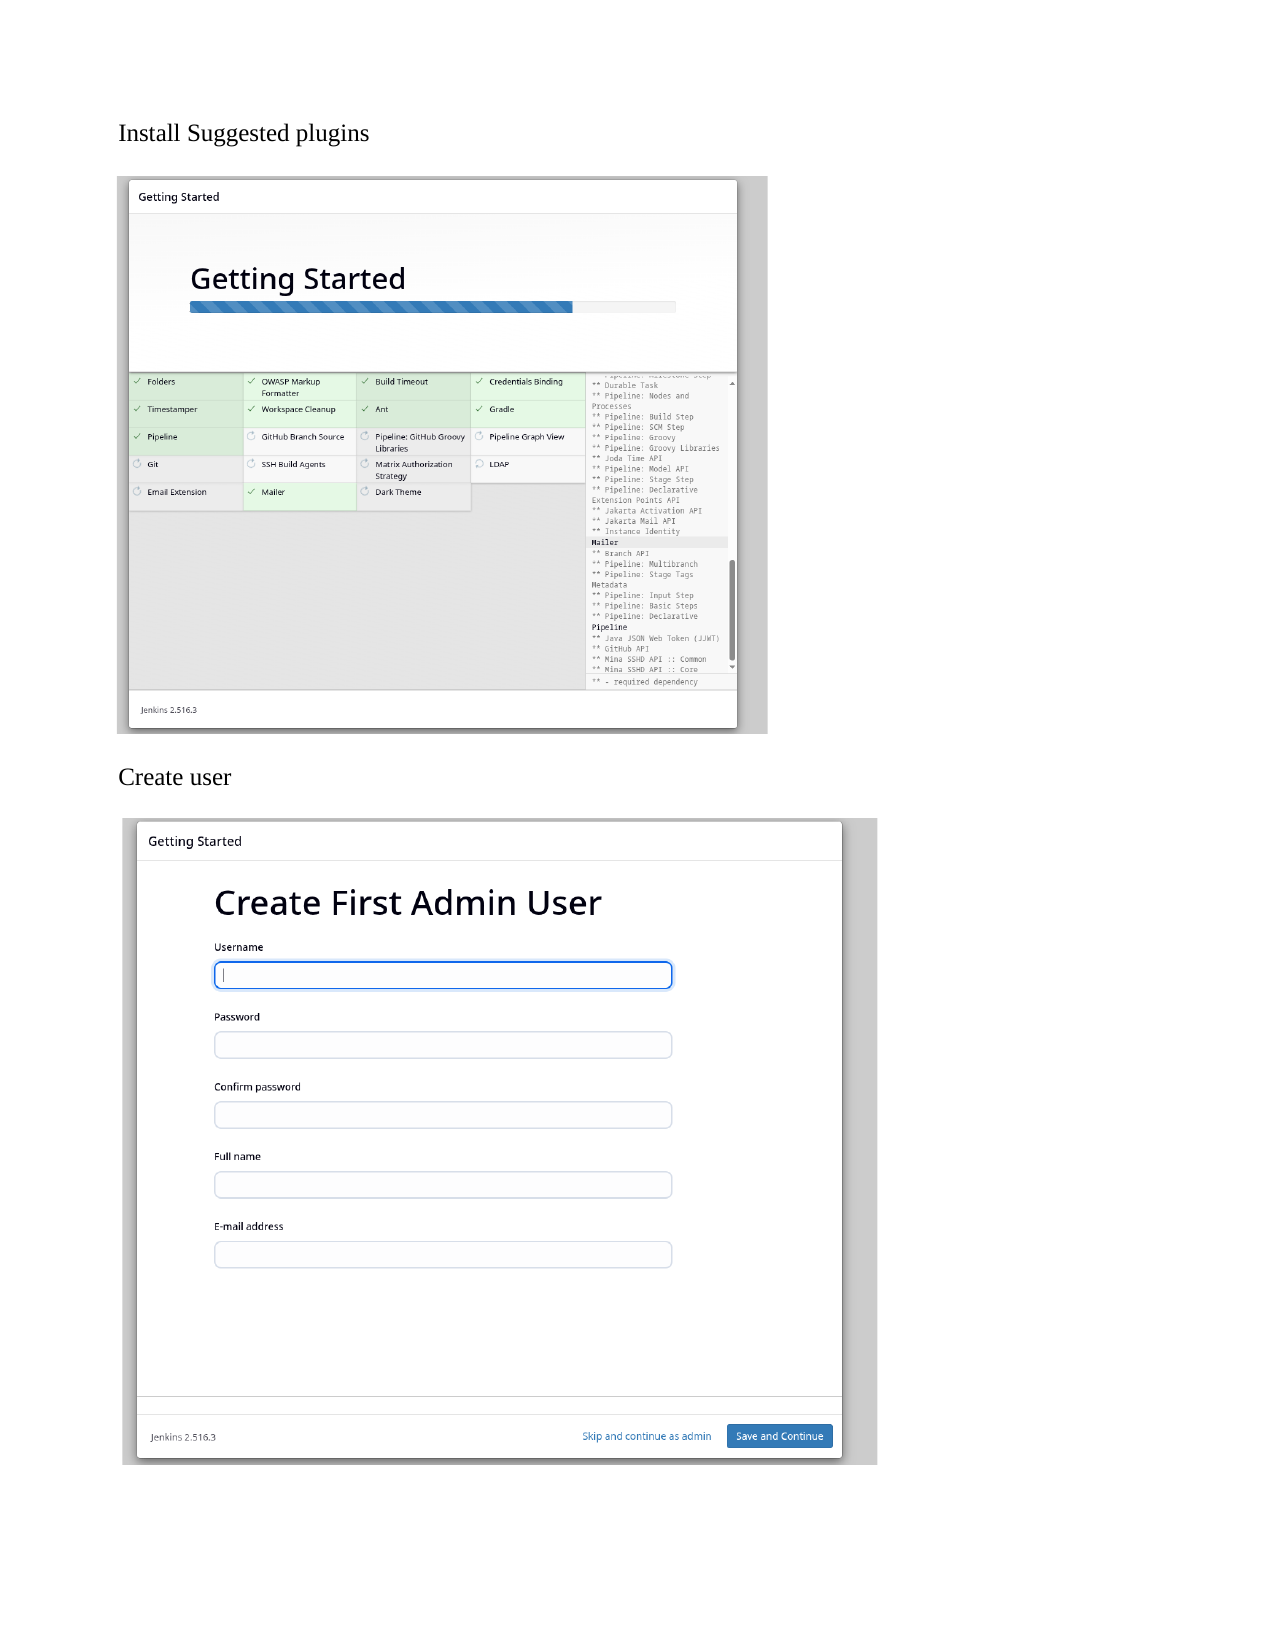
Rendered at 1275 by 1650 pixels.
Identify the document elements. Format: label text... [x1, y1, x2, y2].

picture [116, 176, 768, 734]
picture [122, 818, 878, 1465]
text Install Suggested plugins [118, 118, 1157, 147]
text [118, 791, 1157, 1522]
text Create user [118, 147, 1157, 791]
